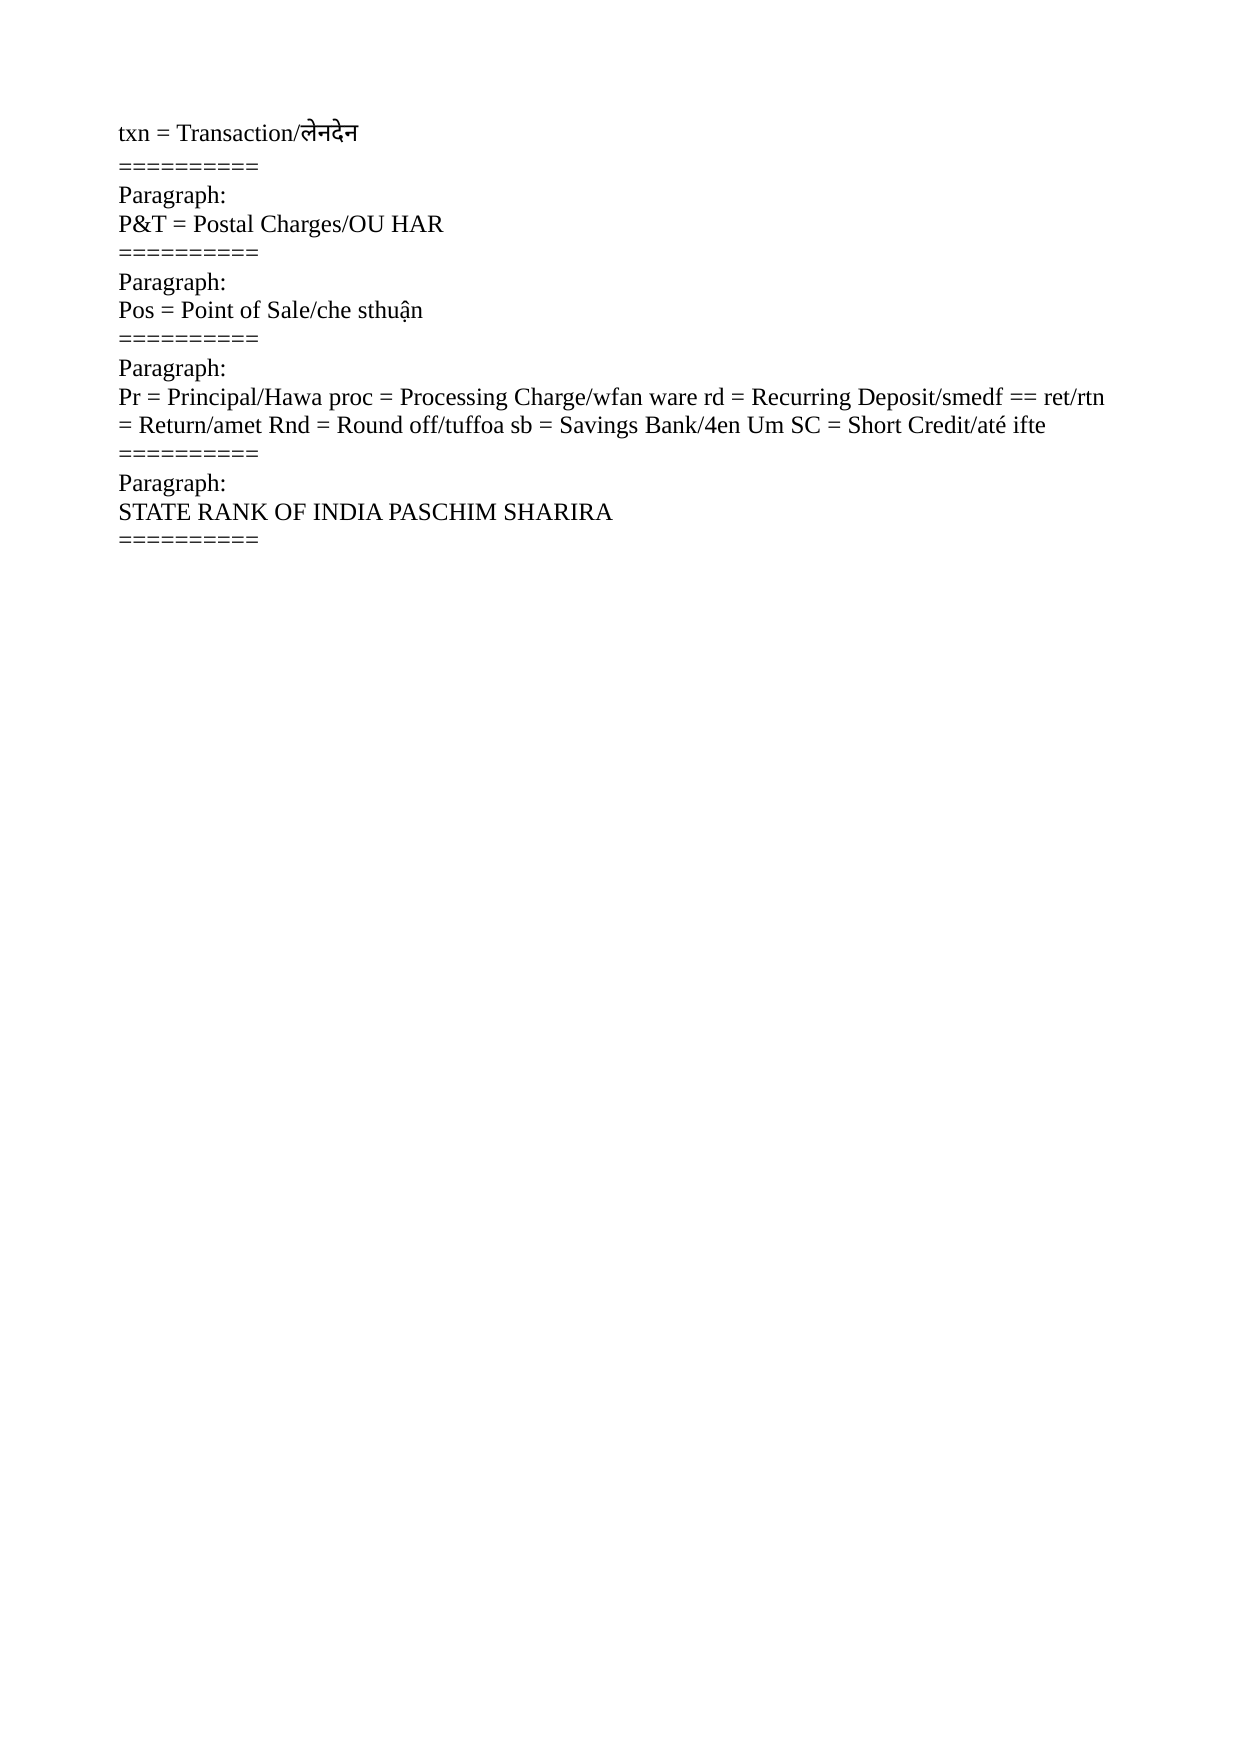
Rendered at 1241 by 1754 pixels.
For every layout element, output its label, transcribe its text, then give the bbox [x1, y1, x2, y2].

text Paragraph: [118, 353, 1122, 382]
text ========== [118, 324, 1122, 353]
text ========== [118, 238, 1122, 267]
text ========== [118, 525, 1122, 554]
text STATE RANK OF INDIA PASCHIM SHARIRA [118, 497, 1122, 525]
text txn = Transaction/लेनदेन [118, 118, 1122, 152]
text Paragraph: [118, 267, 1122, 295]
text ========== [118, 439, 1122, 468]
text P&T = Postal Charges/OU HAR [118, 209, 1122, 238]
text Paragraph: [118, 180, 1122, 209]
text ========== [118, 152, 1122, 180]
text Paragraph: [118, 468, 1122, 497]
text Pr = Principal/Hawa proc = Processing Charge/wfan ware rd = Recurring Deposit/smedf == ret/rtn = Return/amet Rnd = Round off/tuffoa sb = Savings Bank/4en Um SC = Short Credit/até ifte [118, 382, 1122, 439]
text Pos = Point of Sale/che sthuận [118, 295, 1122, 324]
